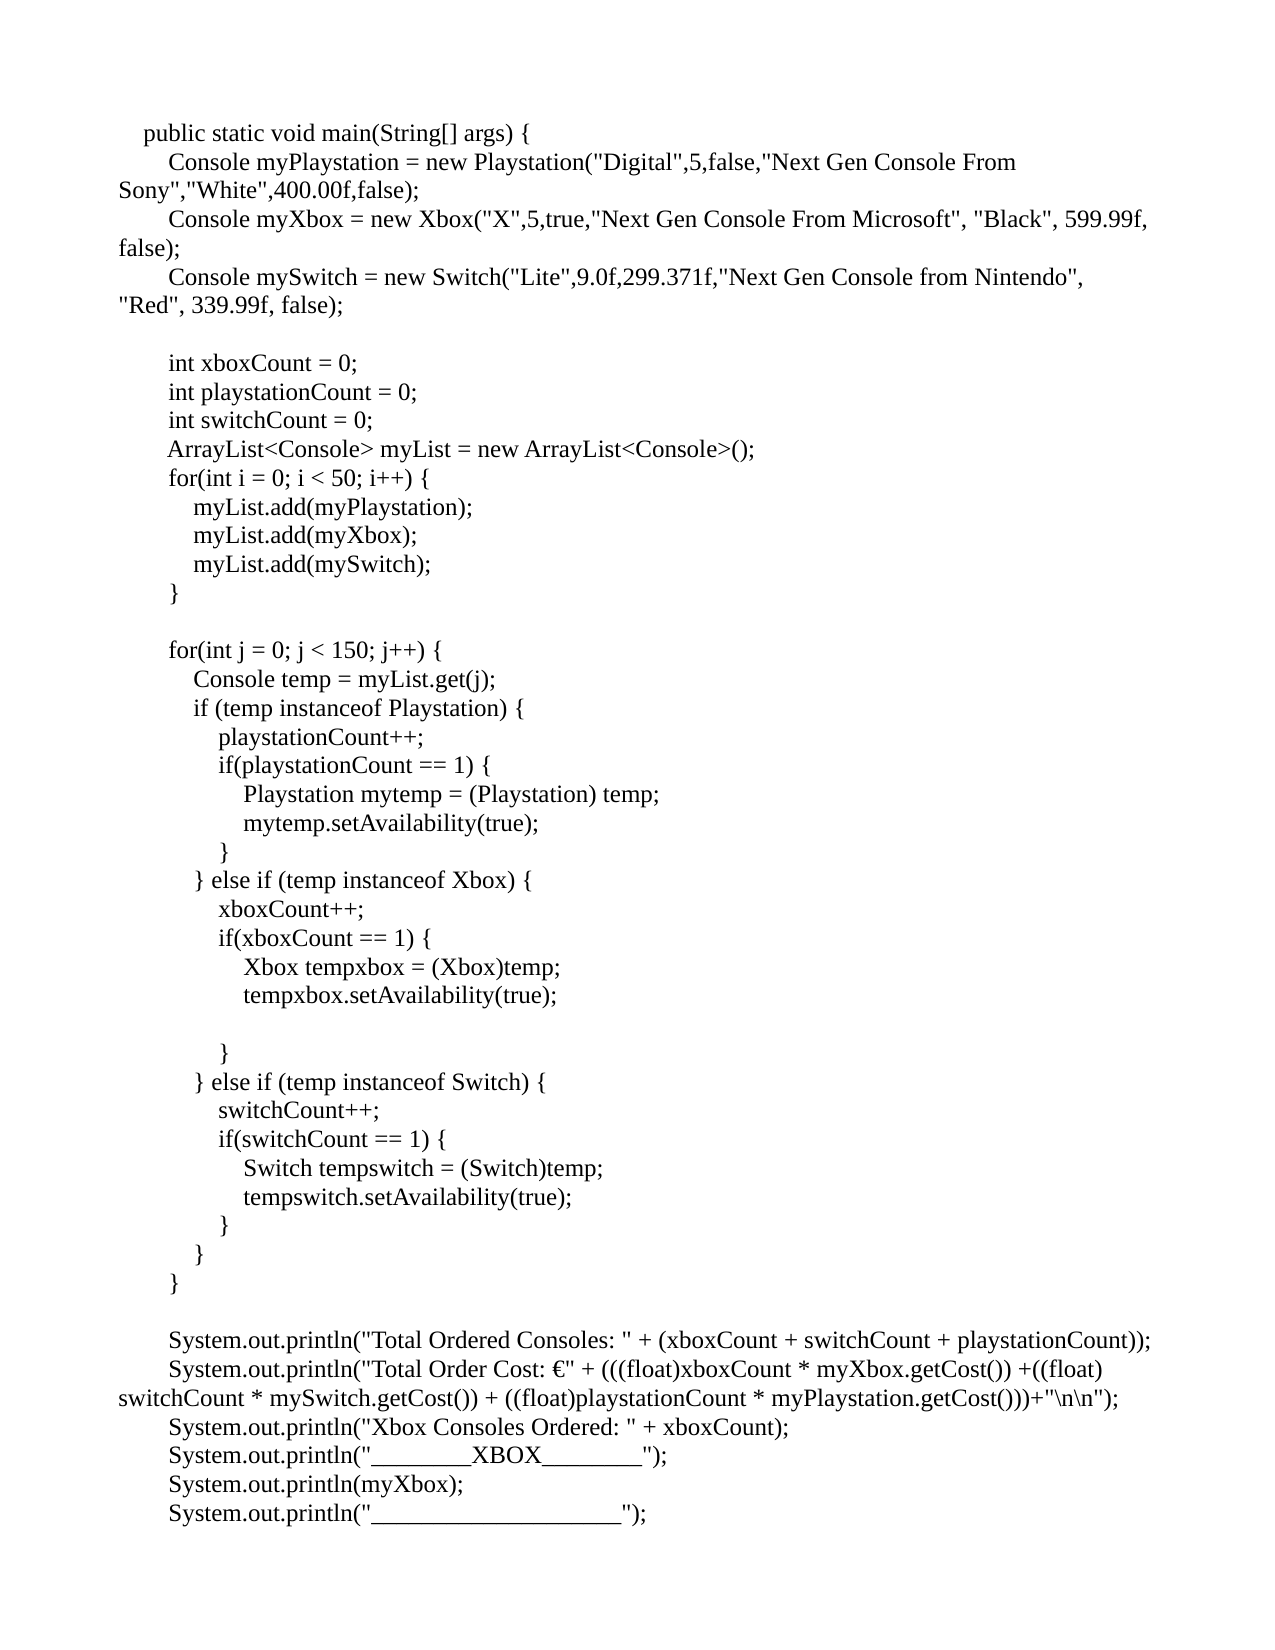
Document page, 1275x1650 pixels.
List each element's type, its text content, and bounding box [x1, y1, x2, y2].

text switchCount++; [118, 1096, 1157, 1124]
text int switchCount = 0; [118, 406, 1157, 434]
text tempxbox.setAvailability(true); [118, 981, 1157, 1009]
text playstationCount++; [118, 722, 1157, 751]
text if(xboxCount == 1) { [118, 923, 1157, 952]
text Console mySwitch = new Switch("Lite",9.0f,299.371f,"Next Gen Console from Nintendo", "Red", 339.99f, false); [118, 262, 1157, 319]
text myList.add(mySwitch); [118, 549, 1157, 578]
text System.out.println("Total Order Cost: €" + (((float)xboxCount * myXbox.getCost()) +((float) switchCount * mySwitch.getCost()) + ((float)playstationCount * myPlaystation.getCost()))+"\n\n"); [118, 1354, 1157, 1412]
text int playstationCount = 0; [118, 377, 1157, 406]
text } [118, 837, 1157, 866]
text } [118, 1038, 1157, 1067]
text myList.add(myXbox); [118, 521, 1157, 549]
text if(playstationCount == 1) { [118, 751, 1157, 779]
text Console myXbox = new Xbox("X",5,true,"Next Gen Console From Microsoft", "Black", 599.99f, false); [118, 204, 1157, 262]
text for(int j = 0; j < 150; j++) { [118, 636, 1157, 664]
text ArrayList<Console> myList = new ArrayList<Console>(); [118, 434, 1157, 463]
text System.out.println("____________________"); [118, 1498, 1157, 1527]
text for(int i = 0; i < 50; i++) { [118, 463, 1157, 492]
text } [118, 1211, 1157, 1239]
text public static void main(String[] args) { [118, 118, 1157, 147]
text xboxCount++; [118, 894, 1157, 923]
text System.out.println("Total Ordered Consoles: " + (xboxCount + switchCount + playstationCount)); [118, 1326, 1157, 1354]
text System.out.println(myXbox); [118, 1469, 1157, 1498]
text } [118, 1268, 1157, 1297]
text System.out.println("________XBOX________"); [118, 1441, 1157, 1469]
text Console myPlaystation = new Playstation("Digital",5,false,"Next Gen Console From Sony","White",400.00f,false); [118, 147, 1157, 204]
text tempswitch.setAvailability(true); [118, 1182, 1157, 1211]
text if(switchCount == 1) { [118, 1124, 1157, 1153]
text } [118, 1239, 1157, 1268]
text System.out.println("Xbox Consoles Ordered: " + xboxCount); [118, 1412, 1157, 1441]
text mytemp.setAvailability(true); [118, 808, 1157, 837]
text Console temp = myList.get(j); [118, 664, 1157, 693]
text Playstation mytemp = (Playstation) temp; [118, 779, 1157, 808]
text } else if (temp instanceof Xbox) { [118, 866, 1157, 894]
text myList.add(myPlaystation); [118, 492, 1157, 521]
text int xboxCount = 0; [118, 348, 1157, 377]
text Switch tempswitch = (Switch)temp; [118, 1153, 1157, 1182]
text if (temp instanceof Playstation) { [118, 693, 1157, 722]
text } [118, 578, 1157, 607]
text Xbox tempxbox = (Xbox)temp; [118, 952, 1157, 981]
text } else if (temp instanceof Switch) { [118, 1067, 1157, 1096]
